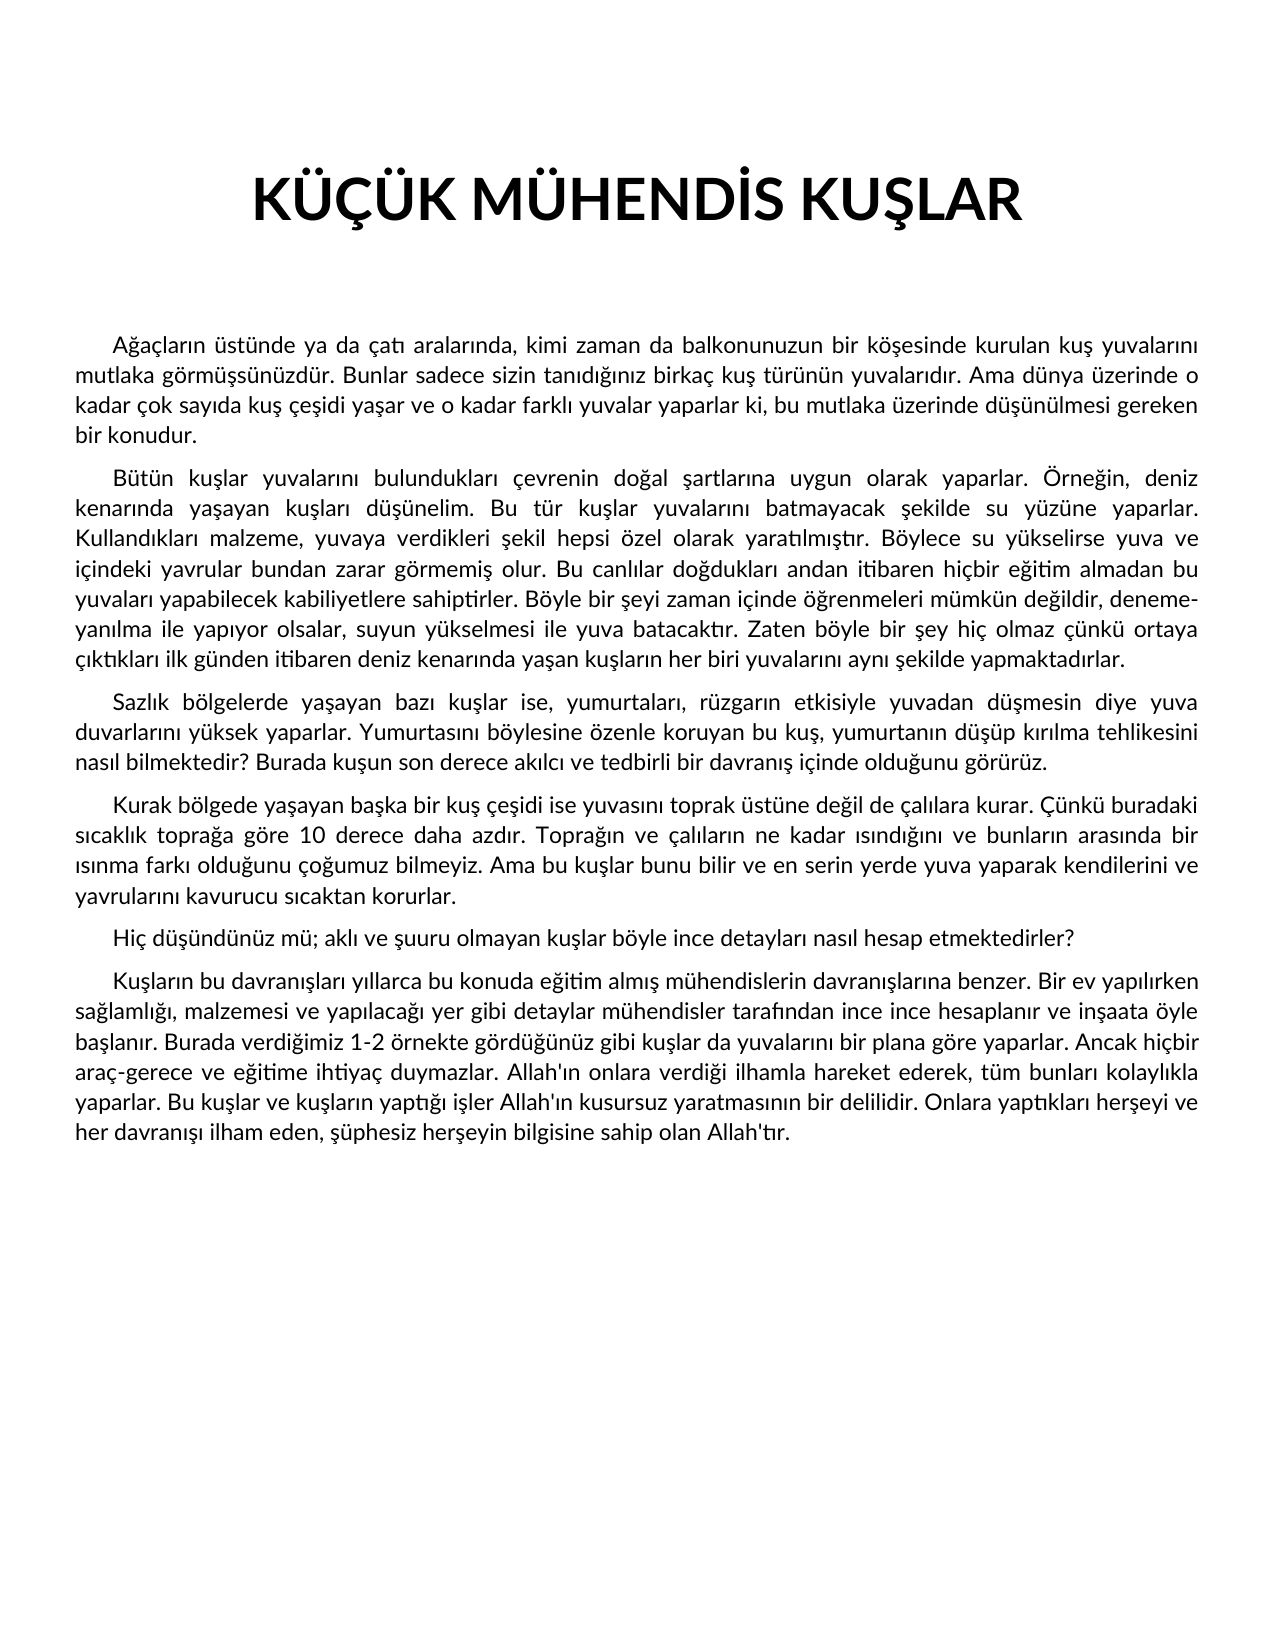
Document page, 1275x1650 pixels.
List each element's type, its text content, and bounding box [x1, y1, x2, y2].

text Sazlık bölgelerde yaşayan bazı kuşlar ise, yumurtaları, rüzgarın etkisiyle yuvadan düşmesin diye yuva duvarlarını yüksek yaparlar. Yumurtasını böylesine özenle koruyan bu kuş, yumurtanın düşüp kırılma tehlikesini nasıl bilmektedir? Burada kuşun son derece akılcı ve tedbirli bir davranış içinde olduğunu görürüz. [75, 688, 1200, 776]
text Bütün kuşlar yuvalarını bulundukları çevrenin doğal şartlarına uygun olarak yaparlar. Örneğin, deniz kenarında yaşayan kuşları düşünelim. Bu tür kuşlar yuvalarını batmayacak şekilde su yüzüne yaparlar. Kullandıkları malzeme, yuvaya verdikleri şekil hepsi özel olarak yaratılmıştır. Böylece su yükselirse yuva ve içindeki yavrular bundan zarar görmemiş olur. Bu canlılar doğdukları andan itibaren hiçbir eğitim almadan bu yuvaları yapabilecek kabiliyetlere sahiptirler. Böyle bir şeyi zaman içinde öğrenmeleri mümkün değildir, deneme-yanılma ile yapıyor olsalar, suyun yükselmesi ile yuva batacaktır. Zaten böyle bir şey hiç olmaz çünkü ortaya çıktıkları ilk günden itibaren deniz kenarında yaşan kuşların her biri yuvalarını aynı şekilde yapmaktadırlar. [75, 464, 1200, 672]
text Ağaçların üstünde ya da çatı aralarında, kimi zaman da balkonunuzun bir köşesinde kurulan kuş yuvalarını mutlaka görmüşsünüzdür. Bunlar sadece sizin tanıdığınız birkaç kuş türünün yuvalarıdır. Ama dünya üzerinde o kadar çok sayıda kuş çeşidi yaşar ve o kadar farklı yuvalar yaparlar ki, bu mutlaka üzerinde düşünülmesi gereken bir konudur. [75, 330, 1200, 448]
subtitle KÜÇÜK MÜHENDİS KUŞLAR [75, 162, 1200, 232]
text Hiç düşündünüz mü; aklı ve şuuru olmayan kuşlar böyle ince detayları nasıl hesap etmektedirler? [75, 924, 1200, 952]
text Kuşların bu davranışları yıllarca bu konuda eğitim almış mühendislerin davranışlarına benzer. Bir ev yapılırken sağlamlığı, malzemesi ve yapılacağı yer gibi detaylar mühendisler tarafından ince ince hesaplanır ve inşaata öyle başlanır. Burada verdiğimiz 1-2 örnekte gördüğünüz gibi kuşlar da yuvalarını bir plana göre yaparlar. Ancak hiçbir araç-gerece ve eğitime ihtiyaç duymazlar. Allah'ın onlara verdiği ilhamla hareket ederek, tüm bunları kolaylıkla yaparlar. Bu kuşlar ve kuşların yaptığı işler Allah'ın kusursuz yaratmasının bir delilidir. Onlara yaptıkları herşeyi ve her davranışı ilham eden, şüphesiz herşeyin bilgisine sahip olan Allah'tır. [75, 967, 1200, 1145]
text Kurak bölgede yaşayan başka bir kuş çeşidi ise yuvasını toprak üstüne değil de çalılara kurar. Çünkü buradaki sıcaklık toprağa göre 10 derece daha azdır. Toprağın ve çalıların ne kadar ısındığını ve bunların arasında bir ısınma farkı olduğunu çoğumuz bilmeyiz. Ama bu kuşlar bunu bilir ve en serin yerde yuva yaparak kendilerini ve yavrularını kavurucu sıcaktan korurlar. [75, 791, 1200, 909]
